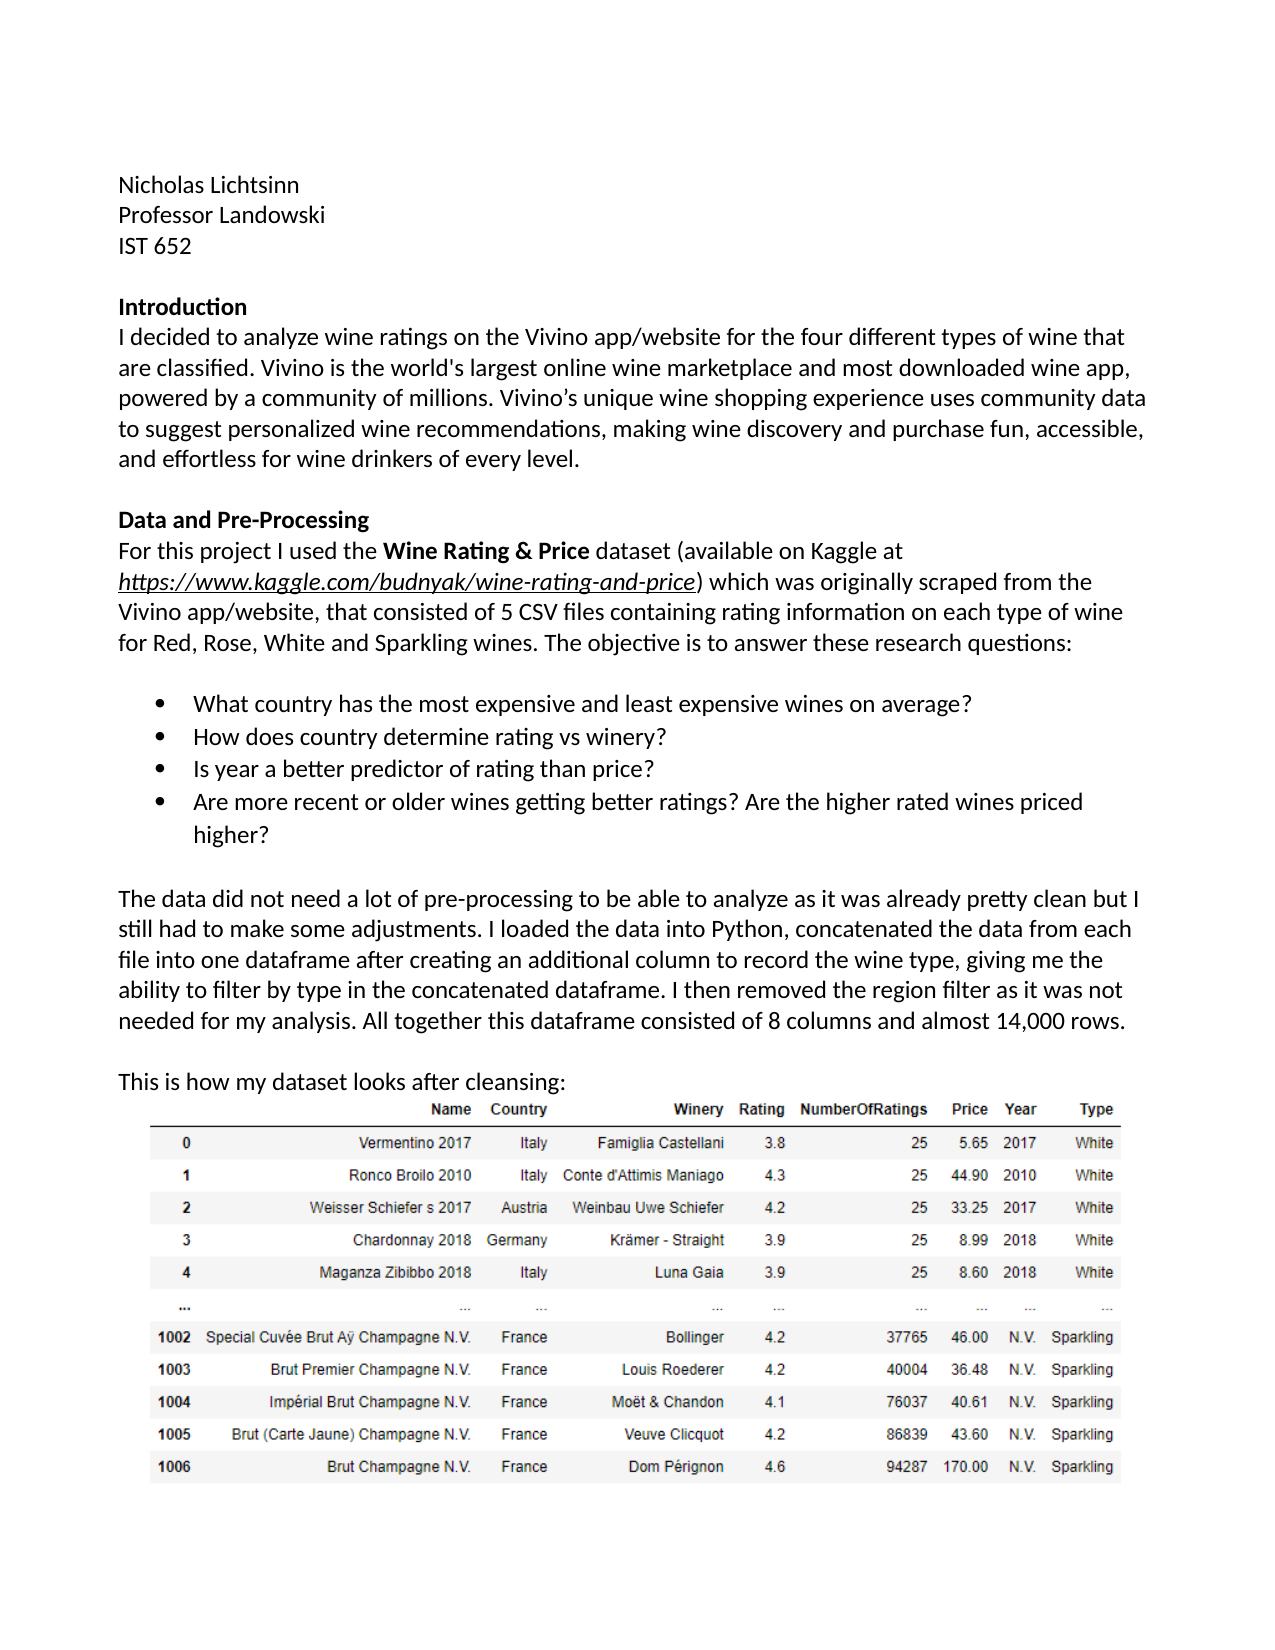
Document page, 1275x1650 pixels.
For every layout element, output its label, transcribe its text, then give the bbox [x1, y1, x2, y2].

list What country has the most expensive and least expensive wines on average? [156, 688, 1157, 718]
text The data did not need a lot of pre-processing to be able to analyze as it was already pretty clean but I still had to make some adjustments. I loaded the data into Python, concatenated the data from each file into one dataframe after creating an additional column to record the wine type, giving me the ability to filter by type in the concatenated dataframe. I then removed the region filter as it was not needed for my analysis. All together this dataframe consisted of 8 columns and almost 14,000 rows. [118, 883, 1157, 1036]
text Professor Landowski [118, 199, 1157, 230]
picture [144, 1096, 1131, 1497]
text For this project I used the Wine Rating & Price dataset (available on Kaggle at https://www.kaggle.com/budnyak/wine-rating-and-price) which was originally scraped from the Vivino app/website, that consisted of 5 CSV files containing rating information on each type of wine for Red, Rose, White and Sparkling wines. The objective is to answer these research questions: [118, 535, 1157, 657]
text This is how my dataset looks after cleansing: [118, 1066, 1157, 1097]
list How does country determine rating vs winery? [156, 721, 1157, 751]
text Introduction [118, 291, 1157, 322]
text Data and Pre-Processing [118, 505, 1157, 535]
text I decided to analyze wine ratings on the Vivino app/website for the four different types of wine that are classified. Vivino is the world's largest online wine marketplace and most downloaded wine app, powered by a community of millions. Vivino’s unique wine shopping experience uses community data to suggest personalized wine recommendations, making wine discovery and purchase fun, accessible, and effortless for wine drinkers of every level. [118, 322, 1157, 474]
text Nicholas Lichtsinn [118, 169, 1157, 199]
list Is year a better predictor of rating than price? [156, 754, 1157, 784]
list Are more recent or older wines getting better ratings? Are the higher rated wines priced higher? [156, 787, 1157, 850]
text IST 652 [118, 230, 1157, 261]
